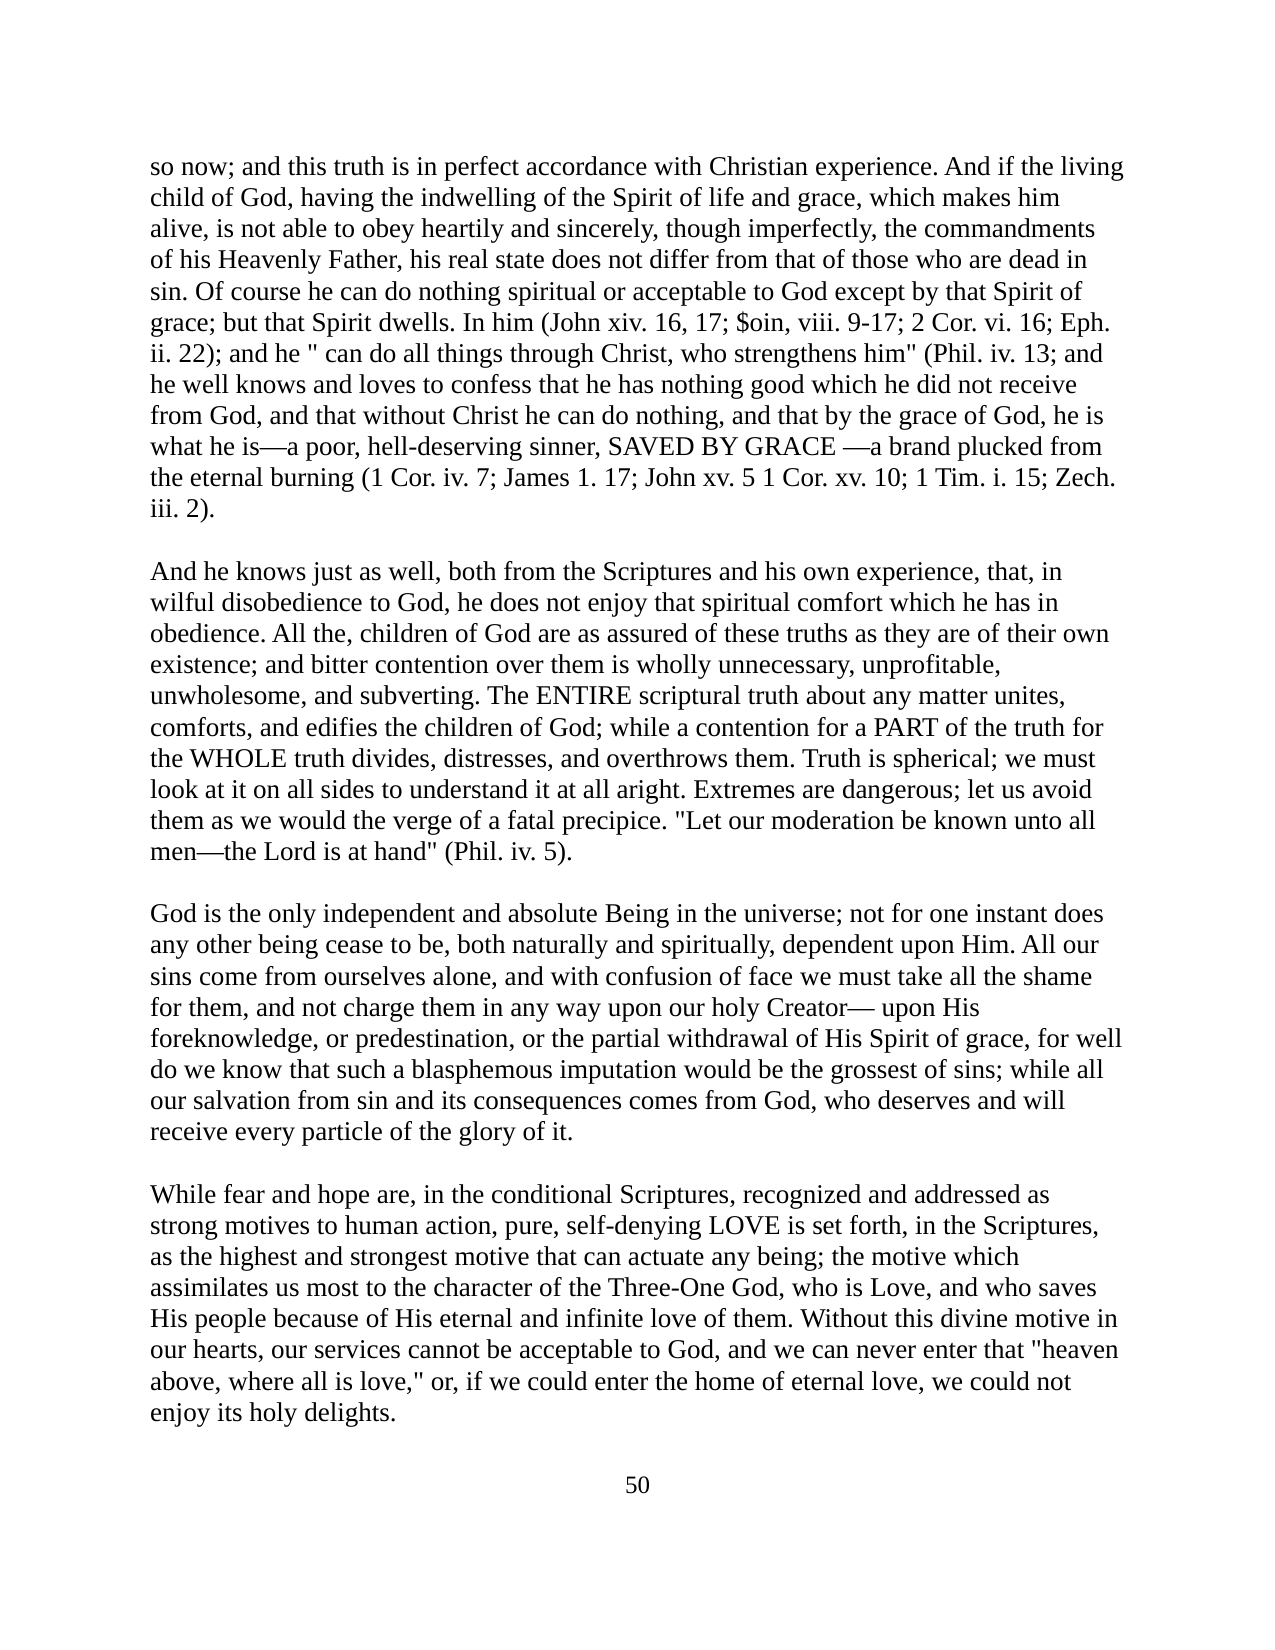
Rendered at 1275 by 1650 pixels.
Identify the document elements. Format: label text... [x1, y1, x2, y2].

text While fear and hope are, in the conditional Scriptures, recognized and addressed as strong motives to human action, pure, self-denying LOVE is set forth, in the Scriptures, as the highest and strongest motive that can actuate any being; the motive which assimilates us most to the character of the Three-One God, who is Love, and who saves His people because of His eternal and infinite love of them. Without this divine motive in our hearts, our services cannot be acceptable to God, and we can never enter that "heaven above, where all is love," or, if we could enter the home of eternal love, we could not enjoy its holy delights. [150, 1178, 1125, 1427]
text God is the only independent and absolute Being in the universe; not for one instant does any other being cease to be, both naturally and spiritually, dependent upon Him. All our sins come from ourselves alone, and with confusion of face we must take all the shame for them, and not charge them in any way upon our holy Creator— upon His foreknowledge, or predestination, or the partial withdrawal of His Spirit of grace, for well do we know that such a blasphemous imputation would be the grossest of sins; while all our salvation from sin and its consequences comes from God, who deserves and will receive every particle of the glory of it. [150, 897, 1125, 1147]
text so now; and this truth is in perfect accordance with Christian experience. And if the living child of God, having the indwelling of the Spirit of life and grace, which makes him alive, is not able to obey heartily and sincerely, though imperfectly, the commandments of his Heavenly Father, his real state does not differ from that of those who are dead in sin. Of course he can do nothing spiritual or acceptable to God except by that Spirit of grace; but that Spirit dwells. In him (John xiv. 16, 17; $oin, viii. 9-17; 2 Cor. vi. 16; Eph. ii. 22); and he " can do all things through Christ, who strengthens him" (Phil. iv. 13; and he well knows and loves to confess that he has nothing good which he did not receive from God, and that without Christ he can do nothing, and that by the grace of God, he is what he is—a poor, hell-deserving sinner, SAVED BY GRACE —a brand plucked from the eternal burning (1 Cor. iv. 7; James 1. 17; John xv. 5 1 Cor. xv. 10; 1 Tim. i. 15; Zech. iii. 2). [150, 150, 1125, 524]
text And he knows just as well, both from the Scriptures and his own experience, that, in wilful disobedience to God, he does not enjoy that spiritual comfort which he has in obedience. All the, children of God are as assured of these truths as they are of their own existence; and bitter contention over them is wholly unnecessary, unprofitable, unwholesome, and subverting. The ENTIRE scriptural truth about any matter unites, comforts, and edifies the children of God; while a contention for a PART of the truth for the WHOLE truth divides, distresses, and overthrows them. Truth is spherical; we must look at it on all sides to understand it at all aright. Extremes are dangerous; let us avoid them as we would the verge of a fatal precipice. "Let our moderation be known unto all men—the Lord is at hand" (Phil. iv. 5). [150, 555, 1125, 866]
